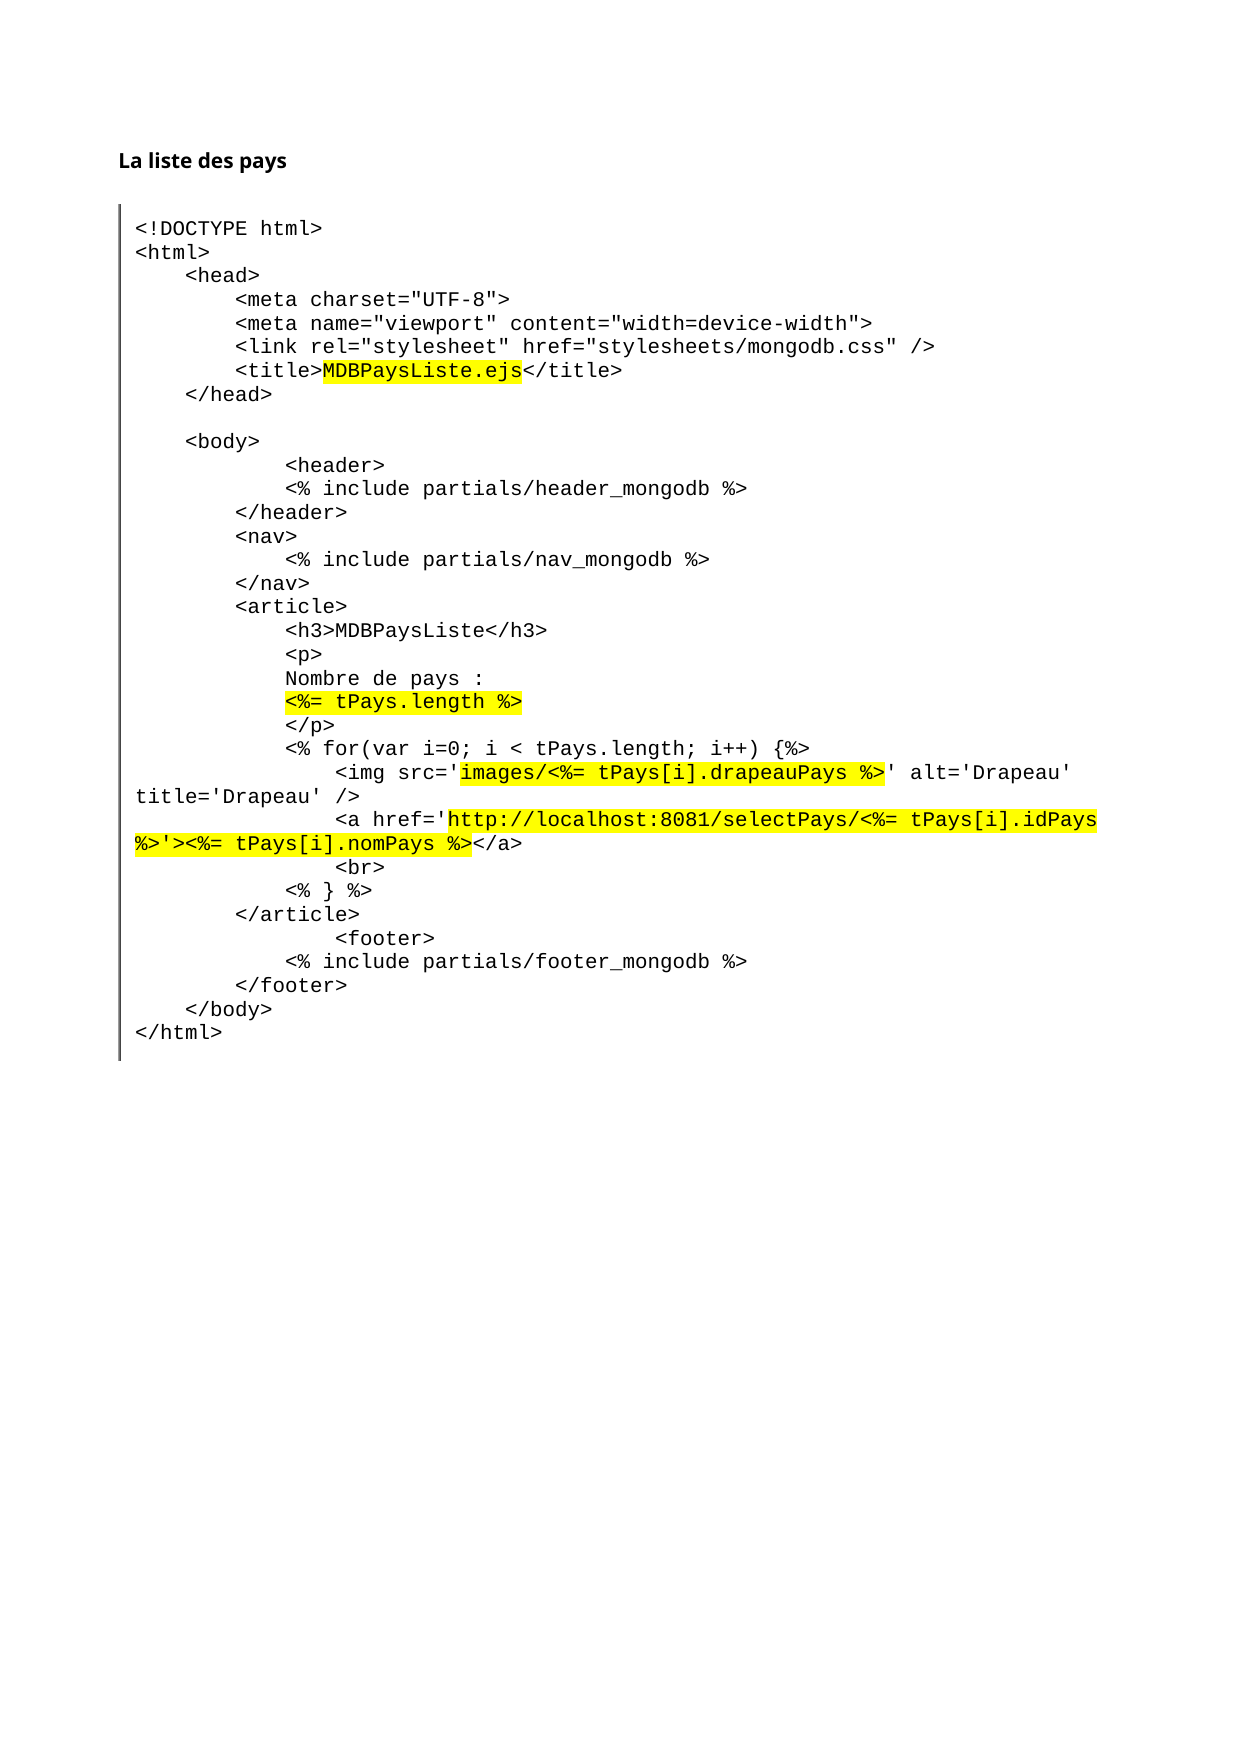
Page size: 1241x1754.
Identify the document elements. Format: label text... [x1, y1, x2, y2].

text La liste des pays [118, 147, 1122, 175]
text <head> [121, 266, 1122, 289]
text <html> [121, 242, 1122, 266]
text </nav> [121, 573, 1122, 597]
text <%= tPays.length %> [121, 691, 1122, 715]
text <br> [121, 857, 1122, 880]
text </html> [121, 1022, 1122, 1061]
text </article> [121, 904, 1122, 928]
text <link rel="stylesheet" href="stylesheets/mongodb.css" /> [121, 336, 1122, 360]
text </header> [121, 502, 1122, 526]
text Nombre de pays : [121, 667, 1122, 691]
text <title>MDBPaysListe.ejs</title> [121, 360, 1122, 384]
text <footer> [121, 928, 1122, 951]
text <header> [121, 455, 1122, 478]
text <article> [121, 597, 1122, 620]
text <% include partials/header_mongodb %> [121, 478, 1122, 502]
text <nav> [121, 526, 1122, 549]
text <meta name="viewport" content="width=device-width"> [121, 313, 1122, 336]
text <% } %> [121, 880, 1122, 904]
text <a href='http://localhost:8081/selectPays/<%= tPays[i].idPays %>'><%= tPays[i].nomPays %></a> [121, 809, 1122, 857]
text <% include partials/footer_mongodb %> [121, 951, 1122, 975]
text <meta charset="UTF-8"> [121, 289, 1122, 313]
text <p> [121, 644, 1122, 667]
text </body> [121, 998, 1122, 1022]
text <% for(var i=0; i < tPays.length; i++) {%> [121, 738, 1122, 762]
text </head> [121, 384, 1122, 407]
text <img src='images/<%= tPays[i].drapeauPays %>' alt='Drapeau' title='Drapeau' /> [121, 762, 1122, 809]
text <!DOCTYPE html> [118, 203, 1122, 242]
text </p> [121, 715, 1122, 738]
text </footer> [121, 975, 1122, 998]
text <body> [121, 431, 1122, 455]
text <h3>MDBPaysListe</h3> [121, 620, 1122, 644]
text <% include partials/nav_mongodb %> [121, 549, 1122, 573]
